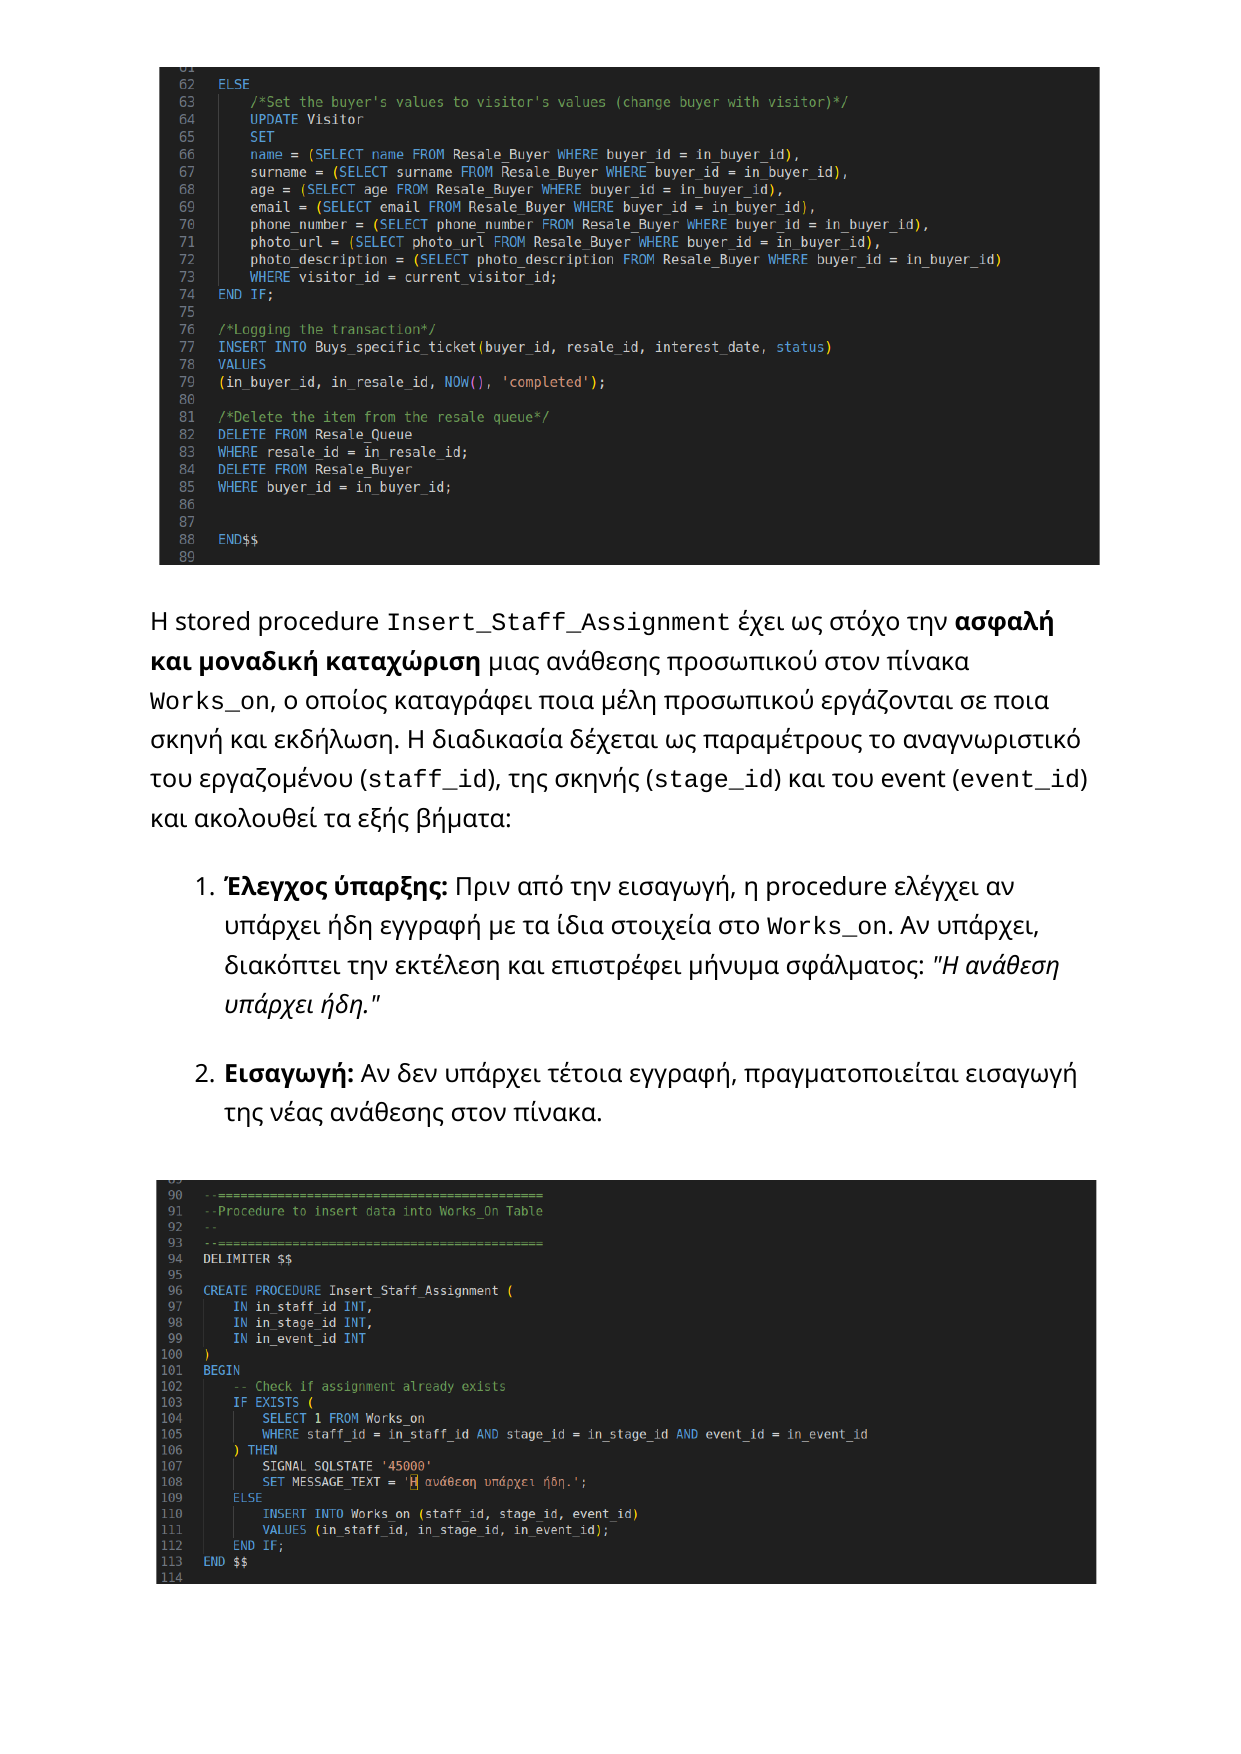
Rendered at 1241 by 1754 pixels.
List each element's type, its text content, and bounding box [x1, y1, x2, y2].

list Εισαγωγή: Αν δεν υπάρχει τέτοια εγγραφή, πραγματοποιείται εισαγωγή της νέας ανάθεσης στον πίνακα. [194, 1055, 1090, 1128]
list Έλεγχος ύπαρξης: Πριν από την εισαγωγή, η procedure ελέγχει αν υπάρχει ήδη εγγραφή με τα ίδια στοιχεία στο Works_on. Αν υπάρχει, διακόπτει την εκτέλεση και επιστρέφει μήνυμα σφάλματος: "Η ανάθεση υπάρχει ήδη." [194, 869, 1090, 1021]
text Η stored procedure Insert_Staff_Assignment έχει ως στόχο την ασφαλή και μοναδική καταχώριση μιας ανάθεσης προσωπικού στον πίνακα Works_on, ο οποίος καταγράφει ποια μέλη προσωπικού εργάζονται σε ποια σκηνή και εκδήλωση. Η διαδικασία δέχεται ως παραμέτρους το αναγνωριστικό του εργαζομένου (staff_id), της σκηνής (stage_id) και του event (event_id) και ακολουθεί τα εξής βήματα: [150, 604, 1090, 834]
picture [159, 67, 1100, 565]
picture [156, 1180, 1097, 1584]
